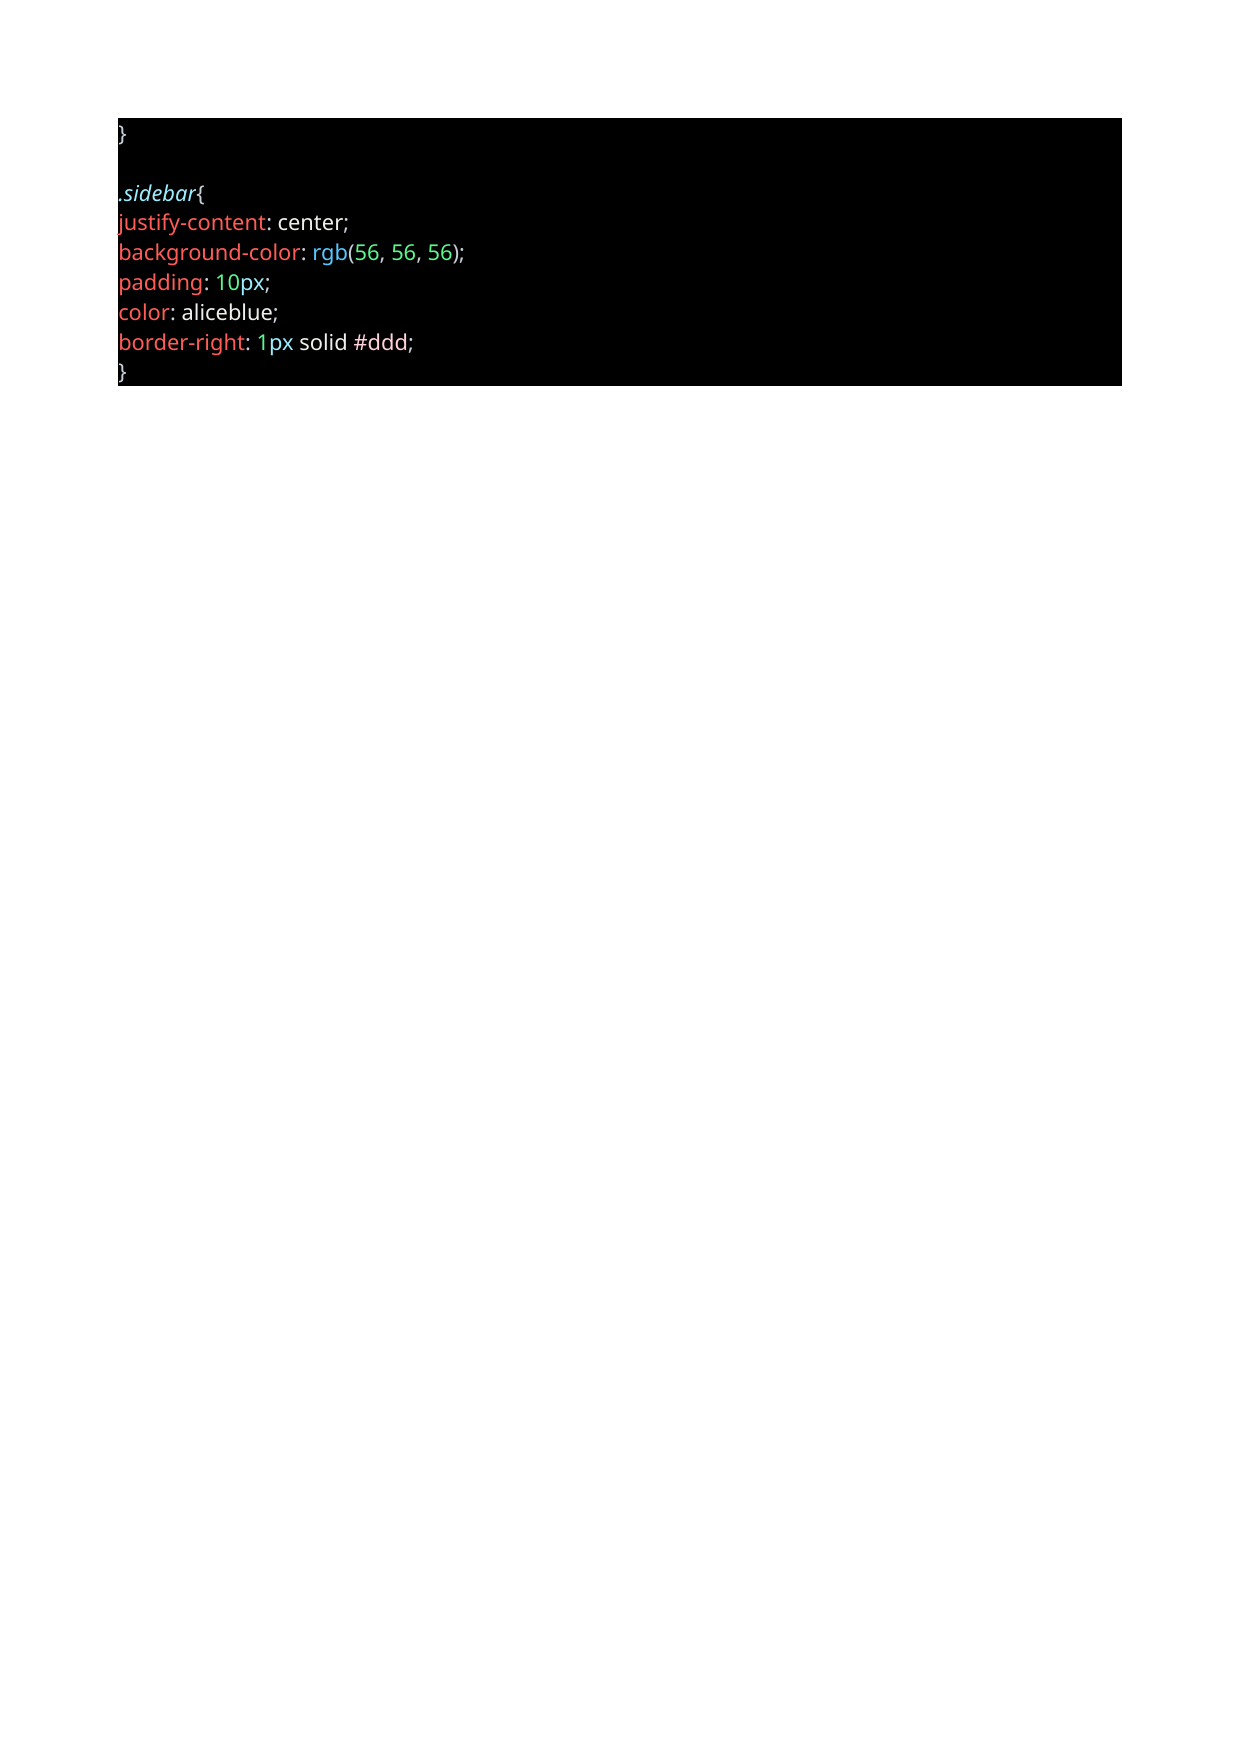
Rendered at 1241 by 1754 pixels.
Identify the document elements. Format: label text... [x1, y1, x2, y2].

table_header } .sidebar{ justify-content: center; background-color: rgb(56, 56, 56); padding: 10px; color: aliceblue; border-right: 1px solid #ddd; } [118, 118, 1122, 386]
